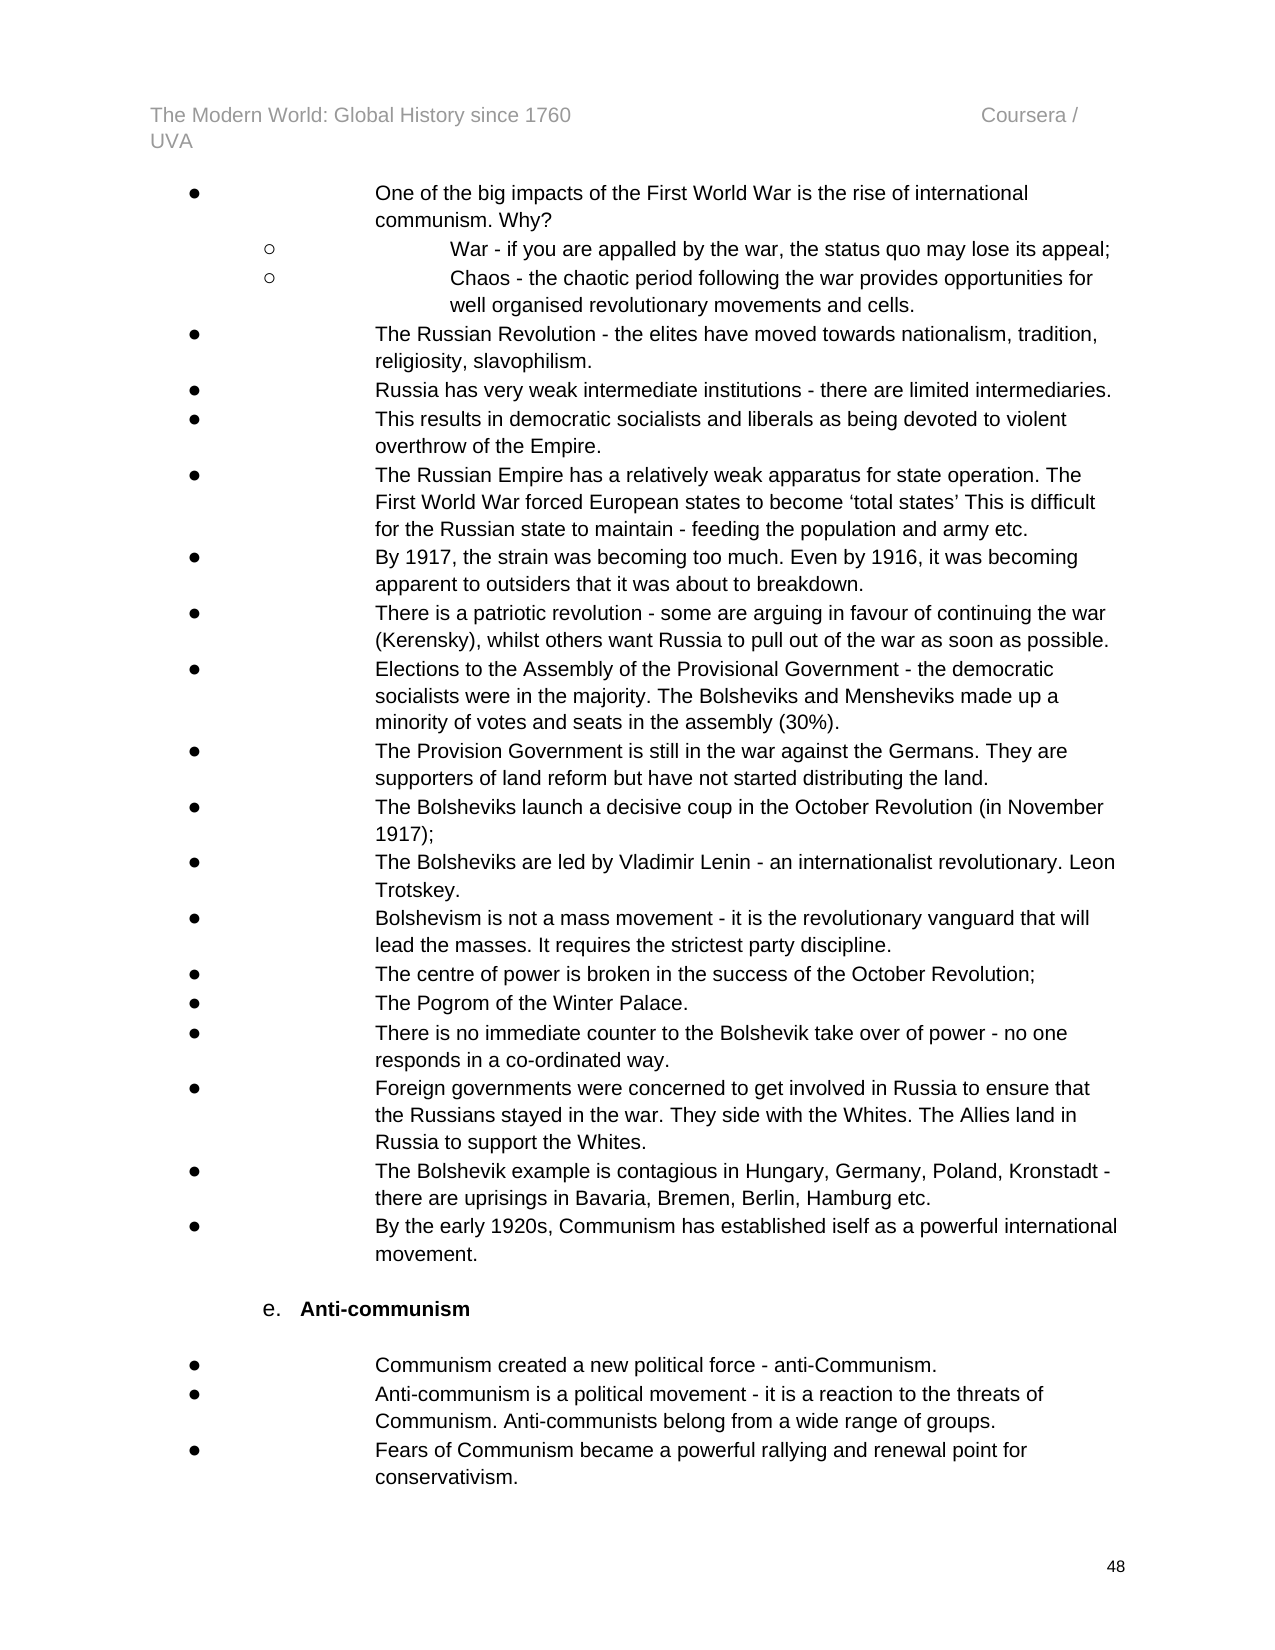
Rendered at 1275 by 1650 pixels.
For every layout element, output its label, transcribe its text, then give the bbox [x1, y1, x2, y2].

list By 1917, the strain was becoming too much. Even by 1916, it was becoming apparent to outsiders that it was about to breakdown. [187, 544, 1125, 596]
list Anti-communism is a political movement - it is a reaction to the threats of Communism. Anti-communists belong from a wide range of groups. [187, 1381, 1125, 1433]
list There is no immediate counter to the Bolshevik take over of power - no one responds in a co-ordinated way. [187, 1019, 1125, 1072]
list The Bolsheviks are led by Vladimir Lenin - an internationalist revolutionary. Leon Trotskey. [187, 849, 1125, 901]
list By the early 1920s, Communism has established iself as a powerful international movement. [187, 1213, 1125, 1265]
list Fears of Communism became a powerful rallying and renewal point for conservativism. [187, 1437, 1125, 1489]
list Bolshevism is not a mass movement - it is the revolutionary vanguard that will lead the masses. It requires the strictest party discipline. [187, 905, 1125, 957]
list The centre of power is broken in the success of the October Revolution; [187, 961, 1125, 986]
list The Russian Revolution - the elites have moved towards nationalism, tradition, religiosity, slavophilism. [187, 321, 1125, 373]
list Anti-communism [262, 1296, 1125, 1321]
list This results in democratic socialists and liberals as being devoted to violent overthrow of the Empire. [187, 406, 1125, 458]
list There is a patriotic revolution - some are arguing in favour of continuing the war (Kerensky), whilst others want Russia to pull out of the war as soon as possible. [187, 599, 1125, 652]
list The Bolsheviks launch a decisive coup in the October Revolution (in November 1917); [187, 793, 1125, 846]
list The Pogrom of the Winter Palace. [187, 990, 1125, 1016]
list Elections to the Assembly of the Provisional Government - the democratic socialists were in the majority. The Bolsheviks and Mensheviks made up a minority of votes and seats in the assembly (30%). [187, 655, 1125, 734]
list Foreign governments were concerned to get involved in Russia to ensure that the Russians stayed in the war. They side with the Whites. The Allies land in Russia to support the Whites. [187, 1075, 1125, 1154]
list One of the big impacts of the First World War is the rise of international communism. Why? [187, 180, 1125, 232]
list The Russian Empire has a relatively weak apparatus for state operation. The First World War forced European states to become ‘total states’ This is difficult for the Russian state to maintain - feeding the population and army etc. [187, 461, 1125, 540]
list Russia has very weak intermediate institutions - there are limited intermediaries. [187, 376, 1125, 402]
list War - if you are appalled by the war, the status quo may lose its appeal; [262, 235, 1125, 261]
list Chaos - the chaotic period following the war provides opportunities for well organised revolutionary movements and cells. [262, 265, 1125, 317]
list The Provision Government is still in the war against the Germans. They are supporters of land reform but have not started distributing the land. [187, 738, 1125, 790]
list Communism created a new political force - anti-Communism. [187, 1352, 1125, 1377]
list The Bolshevik example is contagious in Hungary, Germany, Poland, Kronstadt - there are uprisings in Bavaria, Bremen, Berlin, Hamburg etc. [187, 1157, 1125, 1210]
